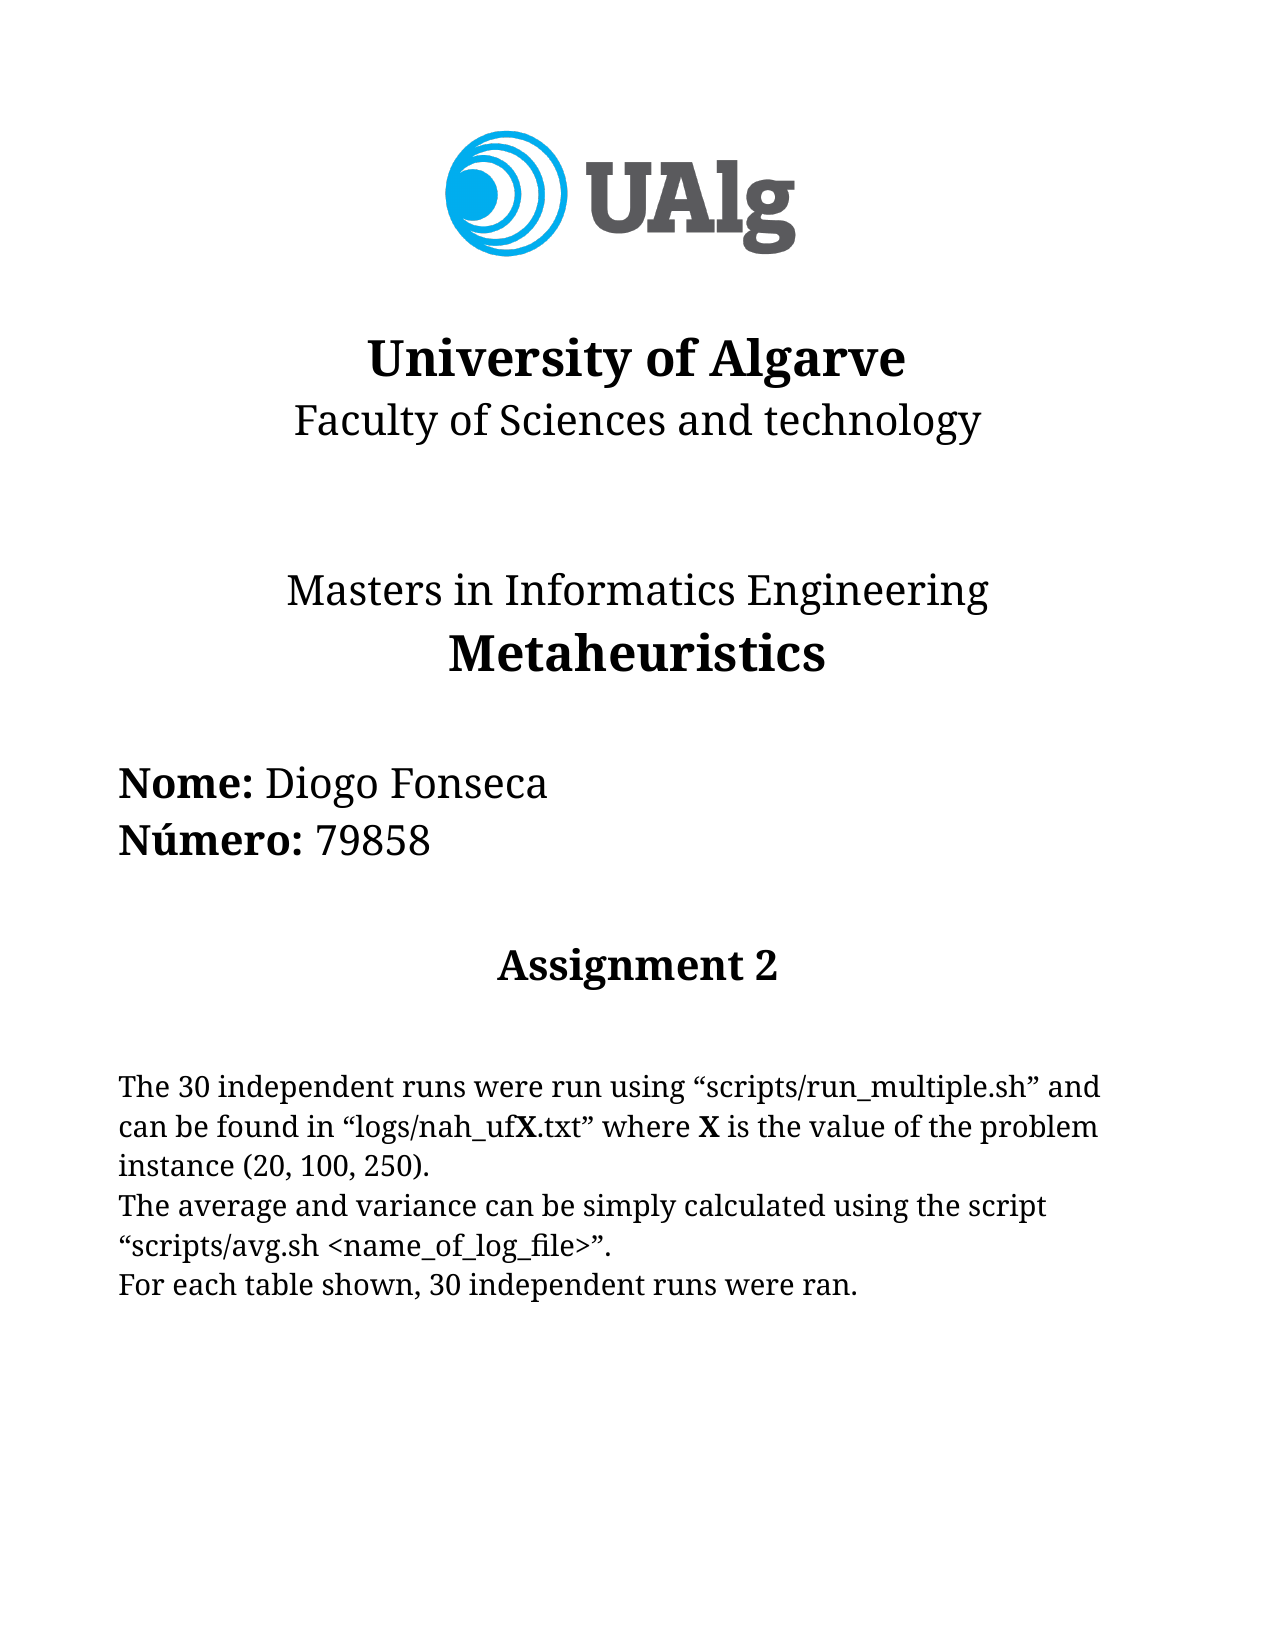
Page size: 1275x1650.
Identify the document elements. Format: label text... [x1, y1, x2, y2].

text Masters in Informatics Engineering [118, 561, 1157, 618]
picture [434, 118, 841, 258]
text For each table shown, 30 independent runs were ran. [118, 1264, 1157, 1304]
text University of Algarve [118, 322, 1157, 391]
text Número: 79858 [118, 811, 1157, 867]
text Nome: Diogo Fonseca [118, 754, 1157, 811]
text Assignment 2 [118, 936, 1157, 992]
text Faculty of Sciences and technology [118, 391, 1157, 447]
text The 30 independent runs were run using “scripts/run_multiple.sh” and can be found in “logs/nah_ufX.txt” where X is the value of the problem instance (20, 100, 250). [118, 1066, 1157, 1185]
text The average and variance can be simply calculated using the script “scripts/avg.sh <name_of_log_file>”. [118, 1185, 1157, 1264]
text Metaheuristics [118, 618, 1157, 686]
